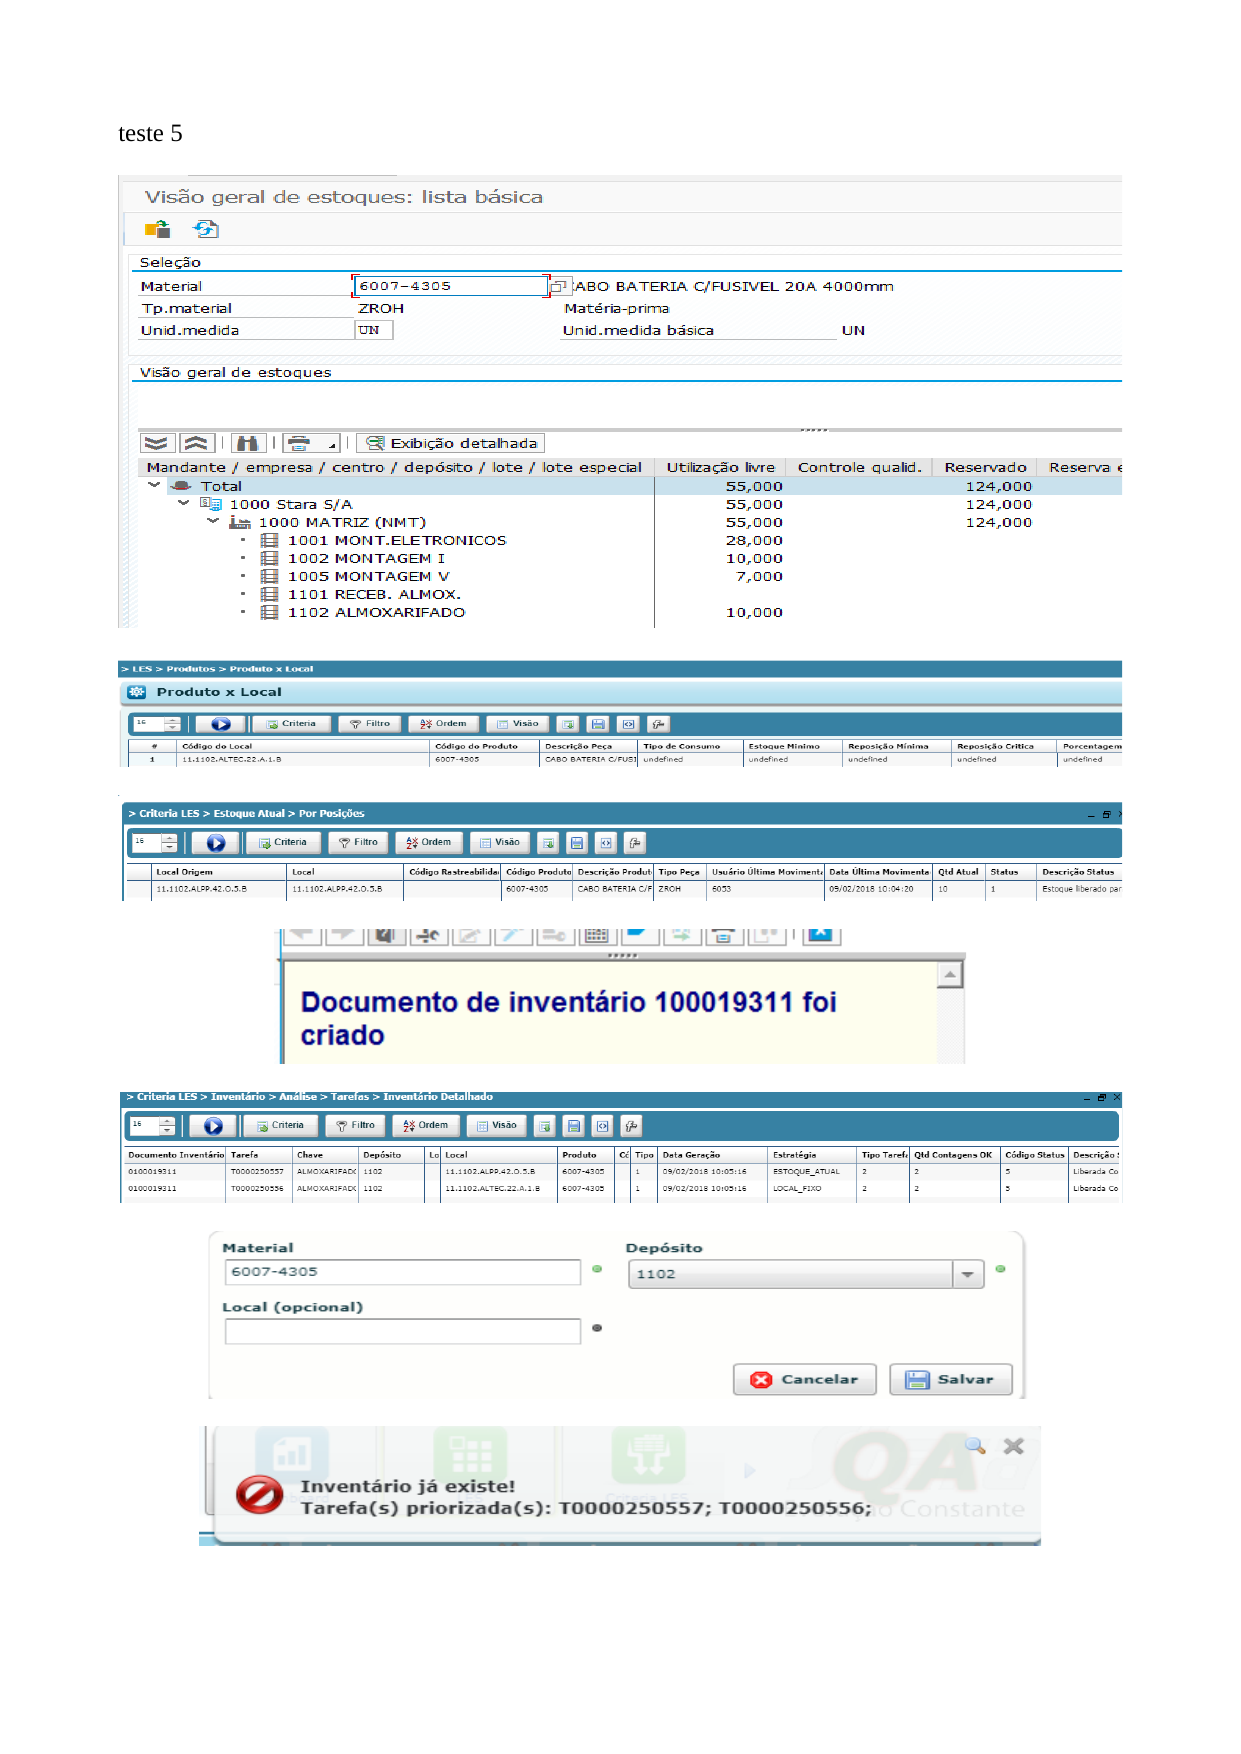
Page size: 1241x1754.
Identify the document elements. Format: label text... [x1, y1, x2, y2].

picture [817, 929, 826, 935]
picture [118, 656, 1123, 767]
picture [274, 929, 967, 1064]
picture [199, 1426, 1042, 1546]
picture [118, 175, 1123, 628]
picture [208, 1231, 1032, 1399]
picture [118, 795, 1123, 901]
picture [118, 1092, 1123, 1203]
text teste 5 [118, 118, 1122, 147]
